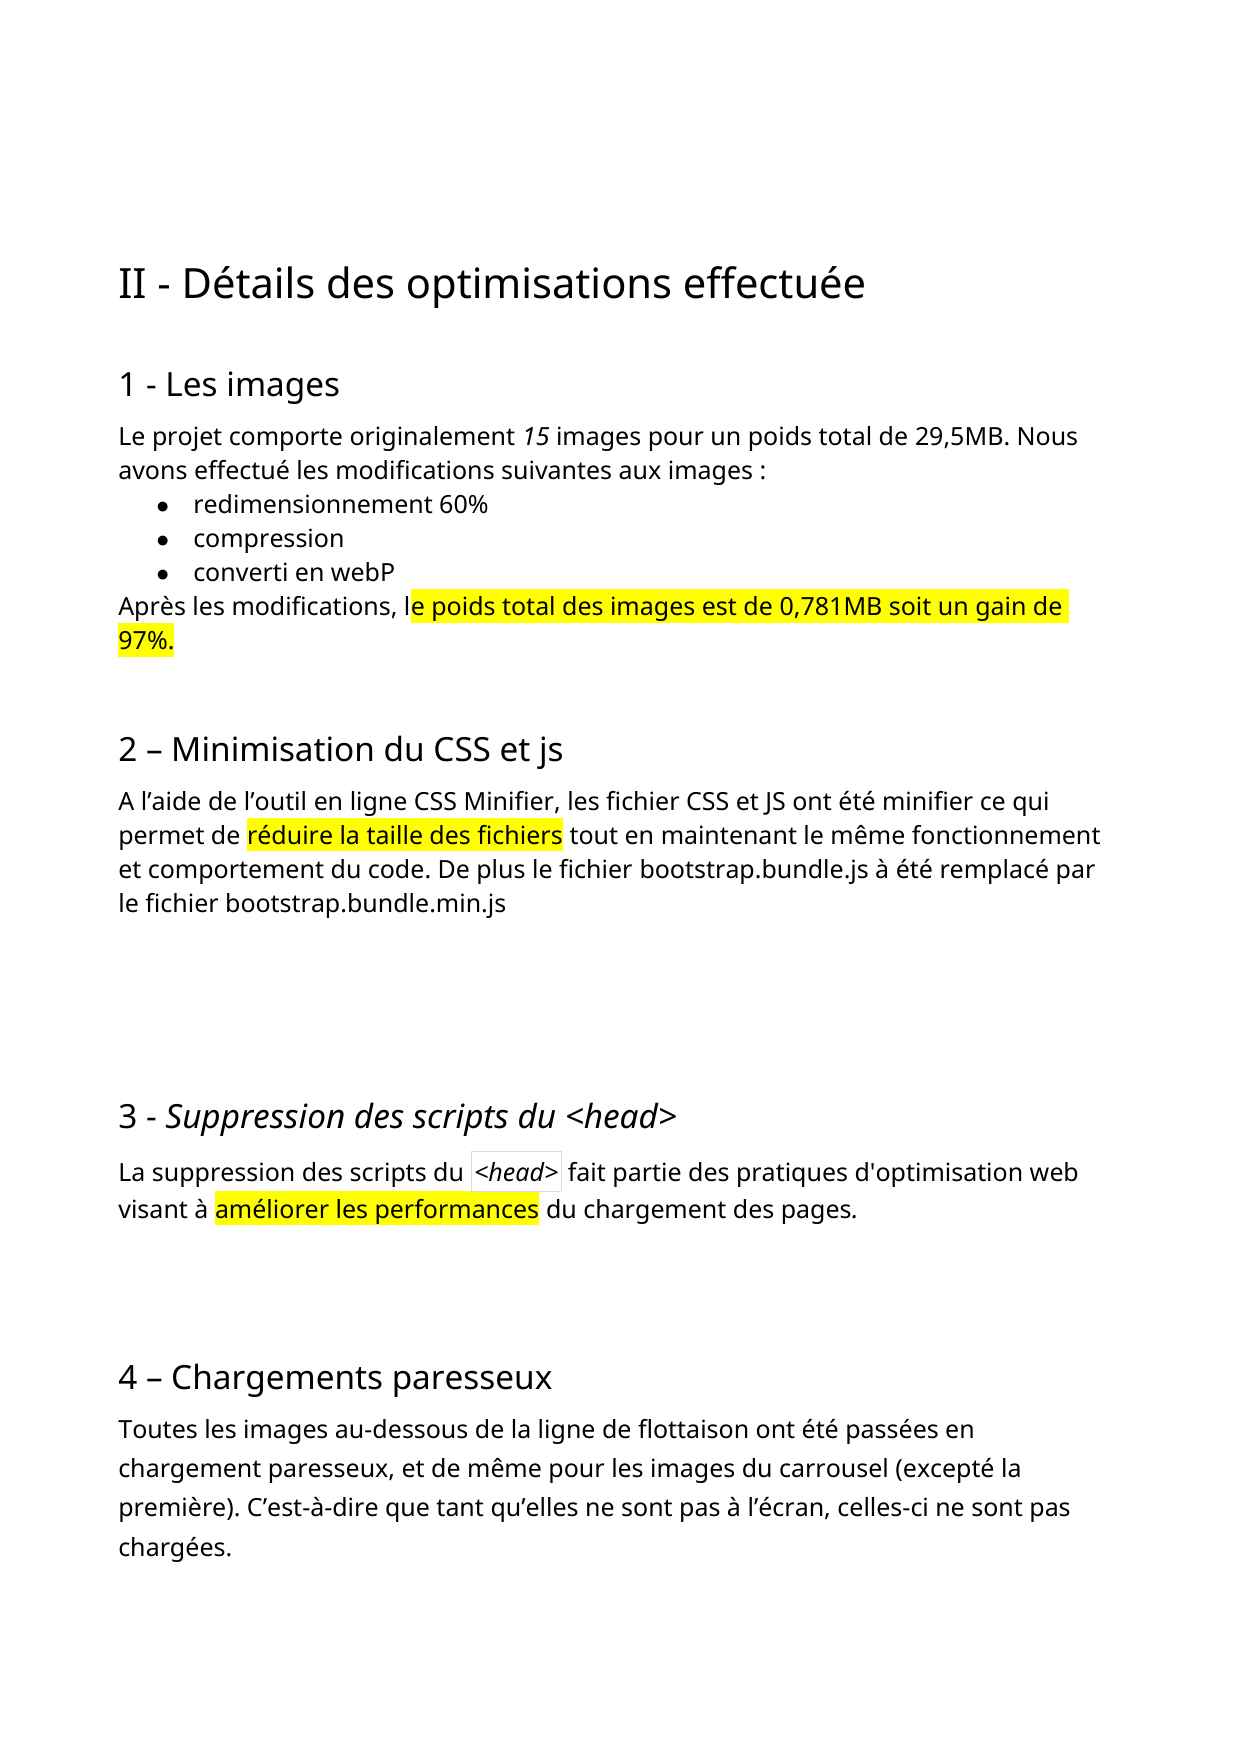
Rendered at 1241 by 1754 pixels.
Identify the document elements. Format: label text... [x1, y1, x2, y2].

list compression [156, 520, 1122, 554]
subtitle 4 – Chargements paresseux [118, 1354, 1122, 1399]
subtitle 2 – Minimisation du CSS et js [118, 725, 1122, 771]
list converti en webP [156, 554, 1122, 588]
subtitle 3 - Suppression des scripts du <head> [118, 1093, 1122, 1139]
text Après les modifications, le poids total des images est de 0,781MB soit un gain de 97%. [118, 588, 1122, 657]
subtitle 1 - Les images [118, 360, 1122, 406]
text Le projet comporte originalement 15 images pour un poids total de 29,5MB. Nous avons effectué les modifications suivantes aux images : [118, 418, 1122, 486]
text Toutes les images au-dessous de la ligne de flottaison ont été passées en chargement paresseux, et de même pour les images du carrousel (excepté la première). C’est-à-dire que tant qu’elles ne sont pas à l’écran, celles-ci ne sont pas chargées. [118, 1412, 1122, 1563]
subtitle II - Détails des optimisations effectuée [118, 253, 1122, 310]
text La suppression des scripts du <head> fait partie des pratiques d'optimisation web visant à améliorer les performances du chargement des pages. [118, 1151, 1122, 1225]
text A l’aide de l’outil en ligne CSS Minifier, les fichier CSS et JS ont été minifier ce qui permet de réduire la taille des fichiers tout en maintenant le même fonctionnement et comportement du code. De plus le fichier bootstrap.bundle.js à été remplacé par le fichier bootstrap.bundle.min.js [118, 783, 1122, 919]
list redimensionnement 60% [156, 486, 1122, 520]
